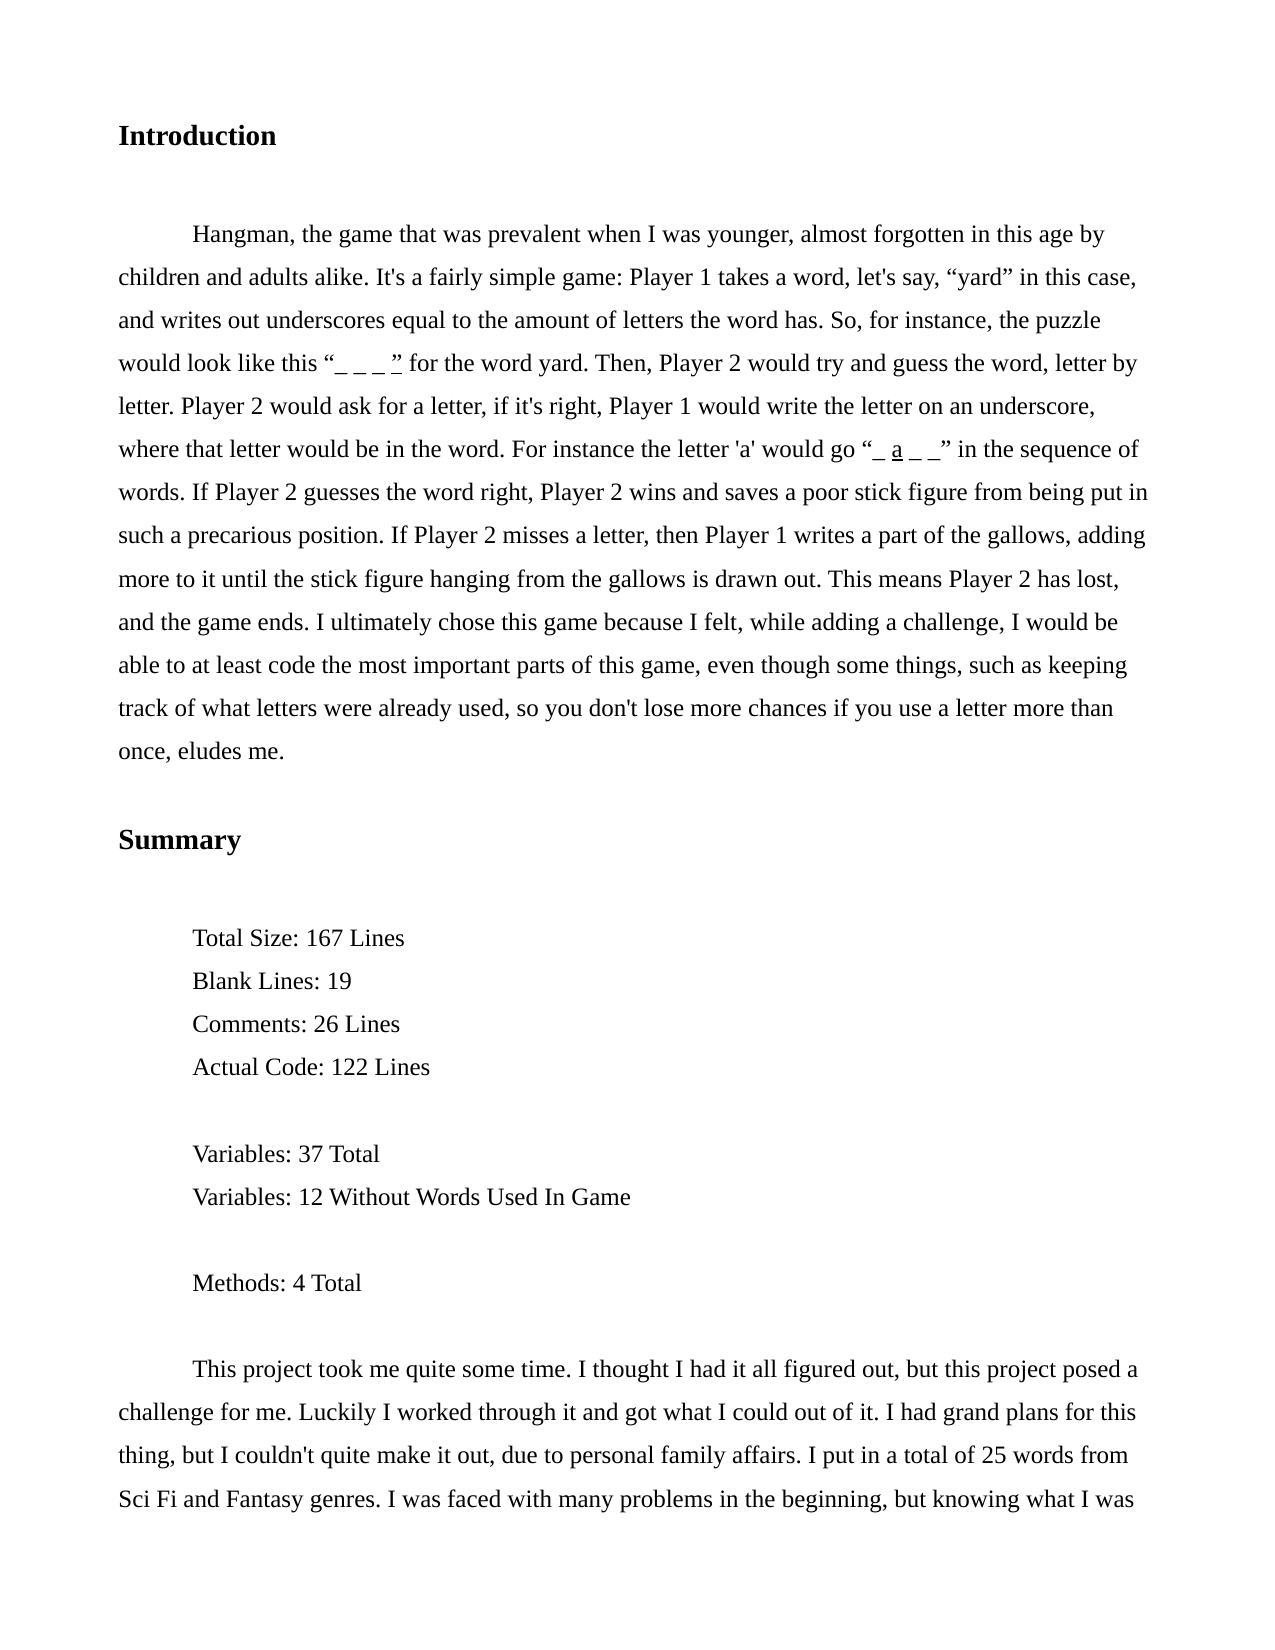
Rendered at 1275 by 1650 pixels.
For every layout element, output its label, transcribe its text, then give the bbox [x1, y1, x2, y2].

text Comments: 26 Lines [118, 1009, 1157, 1038]
text Blank Lines: 19 [118, 966, 1157, 995]
text Variables: 37 Total [118, 1139, 1157, 1167]
text Variables: 12 Without Words Used In Game [118, 1182, 1157, 1211]
text Total Size: 167 Lines [118, 923, 1157, 952]
text Actual Code: 122 Lines [118, 1052, 1157, 1081]
text This project took me quite some time. I thought I had it all figured out, but this project posed a challenge for me. Luckily I worked through it and got what I could out of it. I had grand plans for this thing, but I couldn't quite make it out, due to personal family affairs. I put in a total of 25 words from Sci Fi and Fantasy genres. I was faced with many problems in the beginning, but knowing what I was [118, 1354, 1157, 1512]
text Hangman, the game that was prevalent when I was younger, almost forgotten in this age by children and adults alike. It's a fairly simple game: Player 1 takes a word, let's say, “yard” in this case, and writes out underscores equal to the amount of letters the word has. So, for instance, the puzzle would look like this “_ _ _ ” for the word yard. Then, Player 2 would try and guess the word, letter by letter. Player 2 would ask for a letter, if it's right, Player 1 would write the letter on an underscore, where that letter would be in the word. For instance the letter 'a' would go “_ a _ _” in the sequence of words. If Player 2 guesses the word right, Player 2 wins and saves a poor stick figure from being put in such a precarious position. If Player 2 misses a letter, then Player 1 writes a part of the gallows, adding more to it until the stick figure hanging from the gallows is drawn out. This means Player 2 has lost, and the game ends. I ultimately chose this game because I felt, while adding a challenge, I would be able to at least code the most important parts of this game, even though some things, such as keeping track of what letters were already used, so you don't lose more chances if you use a letter more than once, eludes me. [118, 219, 1157, 765]
text Summary [118, 822, 1157, 856]
text Introduction [118, 118, 1157, 152]
text Methods: 4 Total [118, 1268, 1157, 1297]
